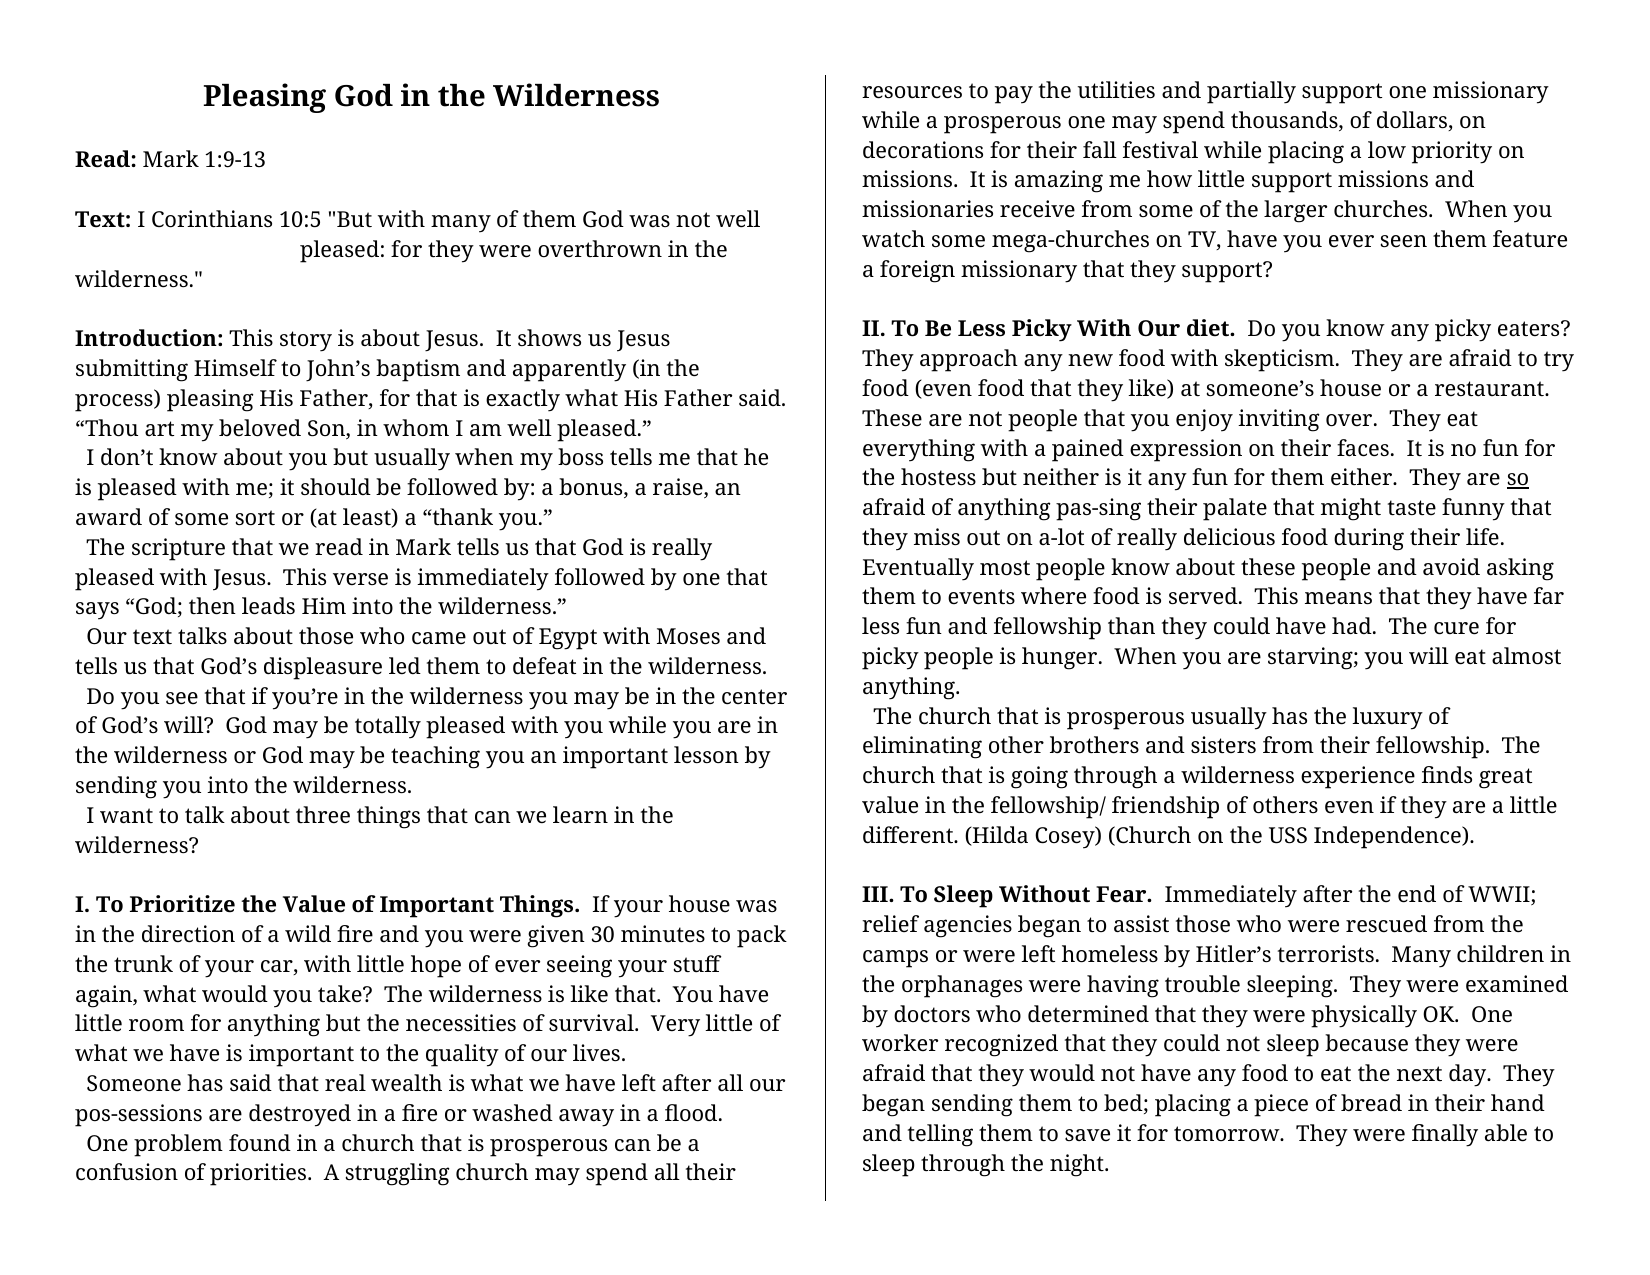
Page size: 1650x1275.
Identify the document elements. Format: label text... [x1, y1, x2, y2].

text One problem found in a church that is prosperous can be a confusion of priorities. A struggling church may spend all their [75, 1128, 788, 1187]
text Our text talks about those who came out of Egypt with Moses and tells us that God’s displeasure led them to defeat in the wilderness. [75, 621, 788, 681]
text I don’t know about you but usually when my boss tells me that he is pleased with me; it should be followed by: a bonus, a raise, an award of some sort or (at least) a “thank you.” [75, 442, 788, 532]
text resources to pay the utilities and partially support one missionary while a prosperous one may spend thousands, of dollars, on decorations for their fall festival while placing a low priority on missions. It is amazing me how little support missions and missionaries receive from some of the larger churches. When you watch some mega-churches on TV, have you ever seen them feature a foreign missionary that they support? [862, 75, 1575, 283]
text III. To Sleep Without Fear. Immediately after the end of WWII; relief agencies began to assist those who were rescued from the camps or were left homeless by Hitler’s terrorists. Many children in the orphanages were having trouble sleeping. They were examined by doctors who determined that they were physically OK. One worker recognized that they could not sleep because they were afraid that they would not have any food to eat the next day. They began sending them to bed; placing a piece of bread in their hand and telling them to save it for tomorrow. They were finally able to sleep through the night. [862, 879, 1575, 1177]
text The scripture that we read in Mark tells us that God is really pleased with Jesus. This verse is immediately followed by one that says “God; then leads Him into the wilderness.” [75, 532, 788, 621]
text These are not people that you enjoy inviting over. They eat everything with a pained expression on their faces. It is no fun for the hostess but neither is it any fun for them either. They are so afraid of anything pas-sing their palate that might taste funny that they miss out on a-lot of really delicious food during their life. Eventually most people know about these people and avoid asking them to events where food is served. This means that they have far less fun and fellowship than they could have had. The cure for picky people is hunger. When you are starving; you will eat almost anything. [862, 403, 1575, 701]
text Introduction: This story is about Jesus. It shows us Jesus submitting Himself to John’s baptism and apparently (in the process) pleasing His Father, for that is exactly what His Father said. “Thou art my beloved Son, in whom I am well pleased.” [75, 323, 788, 442]
text II. To Be Less Picky With Our diet. Do you know any picky eaters? They approach any new food with skepticism. They are afraid to try food (even food that they like) at someone’s house or a restaurant. [862, 313, 1575, 403]
text Read: Mark 1:9-13 [75, 144, 788, 174]
text Text: I Corinthians 10:5 "But with many of them God was not well pleased: for they were overthrown in the wilderness." [75, 204, 788, 293]
text I. To Prioritize the Value of Important Things. If your house was in the direction of a wild fire and you were given 30 minutes to pack the trunk of your car, with little hope of ever seeing your stuff again, what would you take? The wilderness is like that. You have little room for anything but the necessities of survival. Very little of what we have is important to the quality of our lives. [75, 889, 788, 1068]
text Someone has said that real wealth is what we have left after all our pos-sessions are destroyed in a fire or washed away in a flood. [75, 1068, 788, 1128]
text The church that is prosperous usually has the luxury of eliminating other brothers and sisters from their fellowship. The church that is going through a wilderness experience finds great value in the fellowship/ friendship of others even if they are a little different. (Hilda Cosey) (Church on the USS Independence). [862, 701, 1575, 849]
text Pleasing God in the Wilderness [75, 75, 788, 115]
text Do you see that if you’re in the wilderness you may be in the center of God’s will? God may be totally pleased with you while you are in the wilderness or God may be teaching you an important lesson by sending you into the wilderness. [75, 681, 788, 800]
text I want to talk about three things that can we learn in the wilderness? [75, 800, 788, 859]
